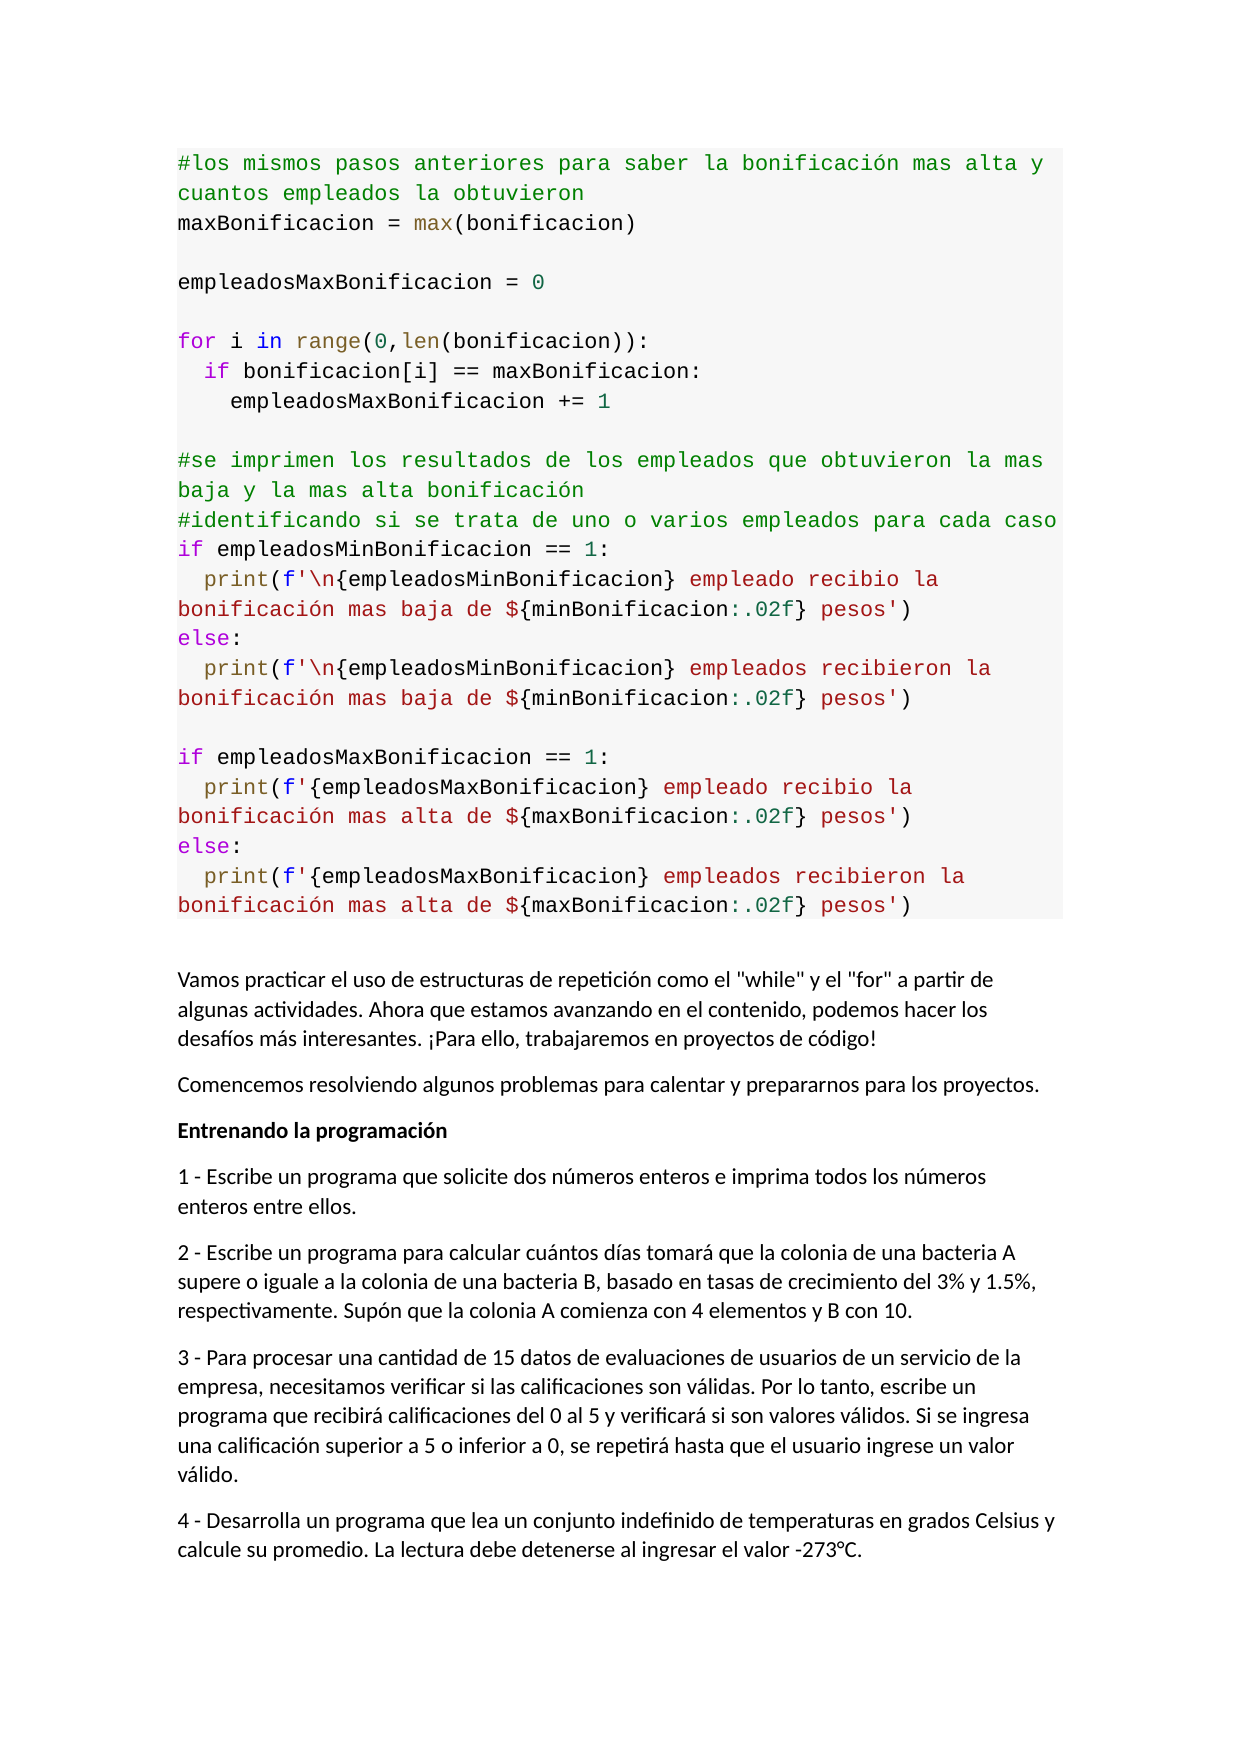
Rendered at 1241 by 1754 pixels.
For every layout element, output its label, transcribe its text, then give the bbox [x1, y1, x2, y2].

text if empleadosMaxBonificacion == 1: [177, 741, 1063, 771]
text 1 - Escribe un programa que solicite dos números enteros e imprima todos los números enteros entre ellos. [177, 1162, 1063, 1220]
text print(f'\n{empleadosMinBonificacion} empleados recibieron la bonificación mas baja de ${minBonificacion:.02f} pesos') [177, 652, 1063, 712]
text Entrenando la programación [177, 1116, 1063, 1144]
text else: [177, 623, 1063, 652]
text 3 - Para procesar una cantidad de 15 datos de evaluaciones de usuarios de un servicio de la empresa, necesitamos verificar si las calificaciones son válidas. Por lo tanto, escribe un programa que recibirá calificaciones del 0 al 5 y verificará si son valores válidos. Si se ingresa una calificación superior a 5 o inferior a 0, se repetirá hasta que el usuario ingrese un valor válido. [177, 1343, 1063, 1488]
text print(f'{empleadosMaxBonificacion} empleado recibio la bonificación mas alta de ${maxBonificacion:.02f} pesos') [177, 771, 1063, 830]
text #identificando si se trata de uno o varios empleados para cada caso [177, 504, 1063, 533]
text maxBonificacion = max(bonificacion) [177, 207, 1063, 237]
text Comencemos resolviendo algunos problemas para calentar y prepararnos para los proyectos. [177, 1070, 1063, 1098]
text empleadosMaxBonificacion += 1 [177, 385, 1063, 415]
text #los mismos pasos anteriores para saber la bonificación mas alta y cuantos empleados la obtuvieron [177, 148, 1063, 207]
text else: [177, 830, 1063, 860]
text empleadosMaxBonificacion = 0 [177, 266, 1063, 296]
text if bonificacion[i] == maxBonificacion: [177, 355, 1063, 385]
text 4 - Desarrolla un programa que lea un conjunto indefinido de temperaturas en grados Celsius y calcule su promedio. La lectura debe detenerse al ingresar el valor -273°C. [177, 1506, 1063, 1563]
text for i in range(0,len(bonificacion)): [177, 326, 1063, 355]
text #se imprimen los resultados de los empleados que obtuvieron la mas baja y la mas alta bonificación [177, 444, 1063, 504]
text print(f'{empleadosMaxBonificacion} empleados recibieron la bonificación mas alta de ${maxBonificacion:.02f} pesos') [177, 860, 1063, 919]
text Vamos practicar el uso de estructuras de repetición como el "while" y el "for" a partir de algunas actividades. Ahora que estamos avanzando en el contenido, podemos hacer los desafíos más interesantes. ¡Para ello, trabajaremos en proyectos de código! [177, 966, 1063, 1052]
text if empleadosMinBonificacion == 1: [177, 533, 1063, 563]
text 2 - Escribe un programa para calcular cuántos días tomará que la colonia de una bacteria A supere o iguale a la colonia de una bacteria B, basado en tasas de crecimiento del 3% y 1.5%, respectivamente. Supón que la colonia A comienza con 4 elementos y B con 10. [177, 1238, 1063, 1324]
text print(f'\n{empleadosMinBonificacion} empleado recibio la bonificación mas baja de ${minBonificacion:.02f} pesos') [177, 563, 1063, 623]
